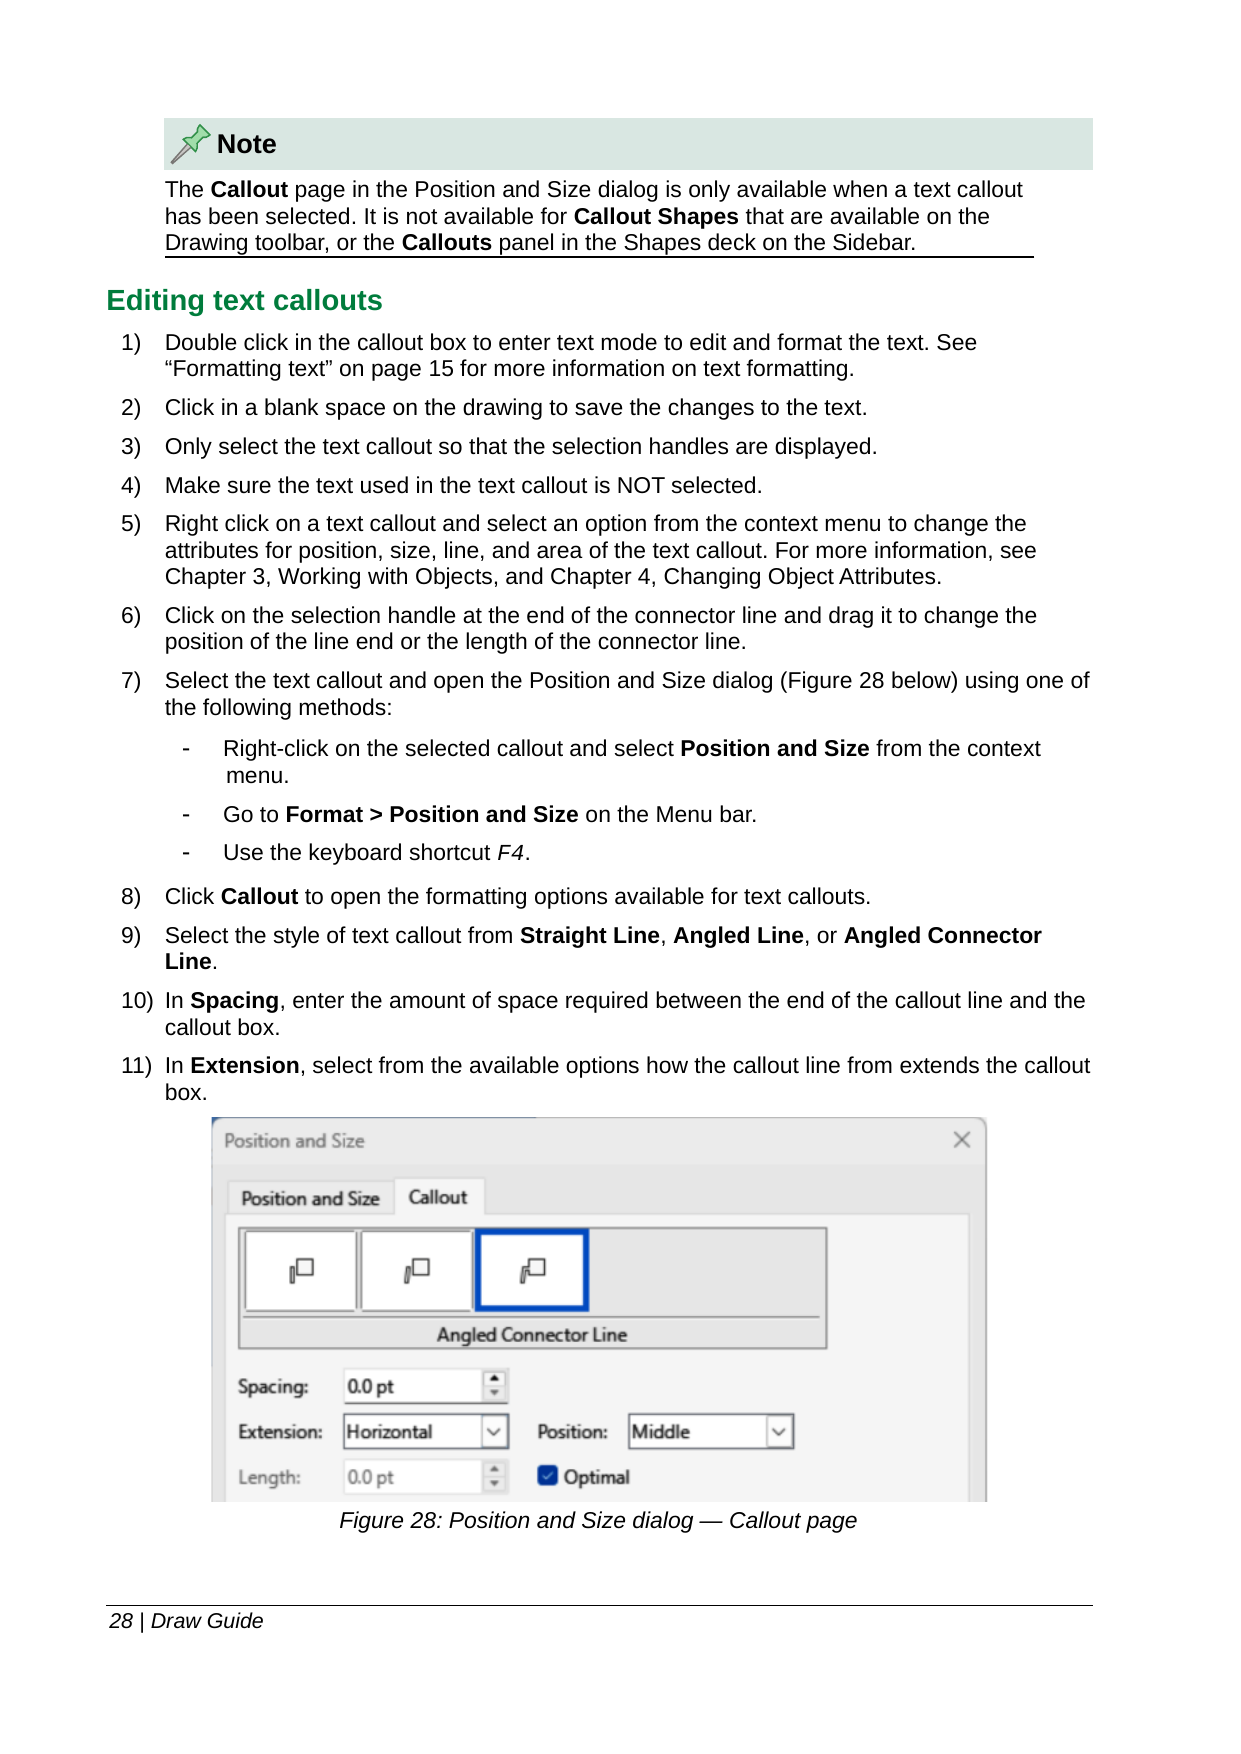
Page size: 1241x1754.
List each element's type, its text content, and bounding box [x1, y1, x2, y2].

list Select the text callout and open the Position and Size dialog (Figure 28 below) using one of the following methods: [121, 667, 1093, 720]
list Double click in the callout box to enter text mode to edit and format the text. See “Formatting text” on page 15 for more information on text formatting. [121, 329, 1093, 381]
text The Callout page in the Position and Size dialog is only available when a text callout has been selected. It is not available for Callout Shapes that are available on the Drawing toolbar, or the Callouts panel in the Shapes deck on the Sidebar. [164, 176, 1034, 258]
list In Spacing, enter the amount of space required between the end of the callout line and the callout box. [121, 987, 1093, 1040]
list Click Callout to open the formatting options available for text callouts. [121, 883, 1093, 909]
list In Extension, select from the available options how the callout line from extends the callout box. [121, 1052, 1093, 1105]
picture [211, 1117, 988, 1502]
list Make sure the text used in the text callout is NOT selected. [121, 472, 1093, 498]
list Click in a blank space on the drawing to save the changes to the text. [121, 394, 1093, 420]
subtitle Editing text callouts [106, 283, 1093, 316]
list Select the style of text callout from Straight Line, Angled Line, or Angled Connector Line. [121, 922, 1093, 975]
list Right click on a text callout and select an option from the context menu to change the attributes for position, size, line, and area of the text callout. For more information, see Chapter 3, Working with Objects, and Chapter 4, Changing Object Attributes. [121, 510, 1093, 589]
list Only select the text callout so that the selection handles are displayed. [121, 433, 1093, 459]
subtitle Note [164, 118, 1093, 170]
text Figure 28: Position and Size dialog — Callout page [212, 1507, 987, 1534]
list Use the keyboard shortcut F4. [179, 836, 1093, 871]
list Right-click on the selected callout and select Position and Size from the context menu. [179, 732, 1093, 788]
list Go to Format > Position and Size on the Menu bar. [179, 798, 1093, 827]
list Click on the selection handle at the end of the connector line and drag it to change the position of the line end or the length of the connector line. [121, 602, 1093, 655]
